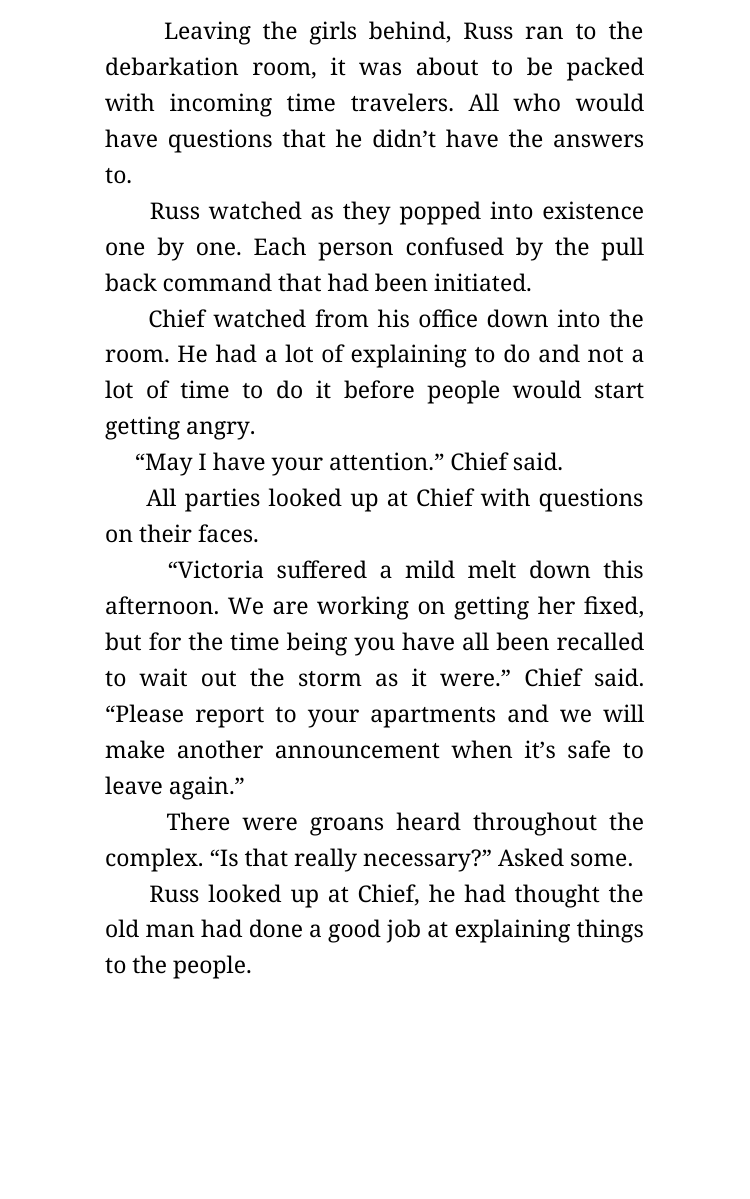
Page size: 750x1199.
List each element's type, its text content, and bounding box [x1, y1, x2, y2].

text “Victoria suffered a mild melt down this afternoon. We are working on getting her fixed, but for the time being you have all been recalled to wait out the storm as it were.” Chief said. “Please report to your apartments and we will make another announcement when it’s safe to leave again.” [105, 554, 645, 801]
text Chief watched from his office down into the room. He had a lot of explaining to do and not a lot of time to do it before people would start getting angry. [105, 302, 645, 442]
text “May I have your attention.” Chief said. [105, 446, 645, 477]
text Russ looked up at Chief, he had thought the old man had done a good job at explaining things to the people. [105, 877, 645, 981]
text All parties looked up at Chief with questions on their faces. [105, 482, 645, 549]
text Leaving the girls behind, Russ ran to the debarkation room, it was about to be packed with incoming time travelers. All who would have questions that he didn’t have the answers to. [105, 15, 645, 190]
text There were groans heard throughout the complex. “Is that really necessary?” Asked some. [105, 806, 645, 873]
text Russ watched as they popped into existence one by one. Each person confused by the pull back command that had been initiated. [105, 195, 645, 298]
